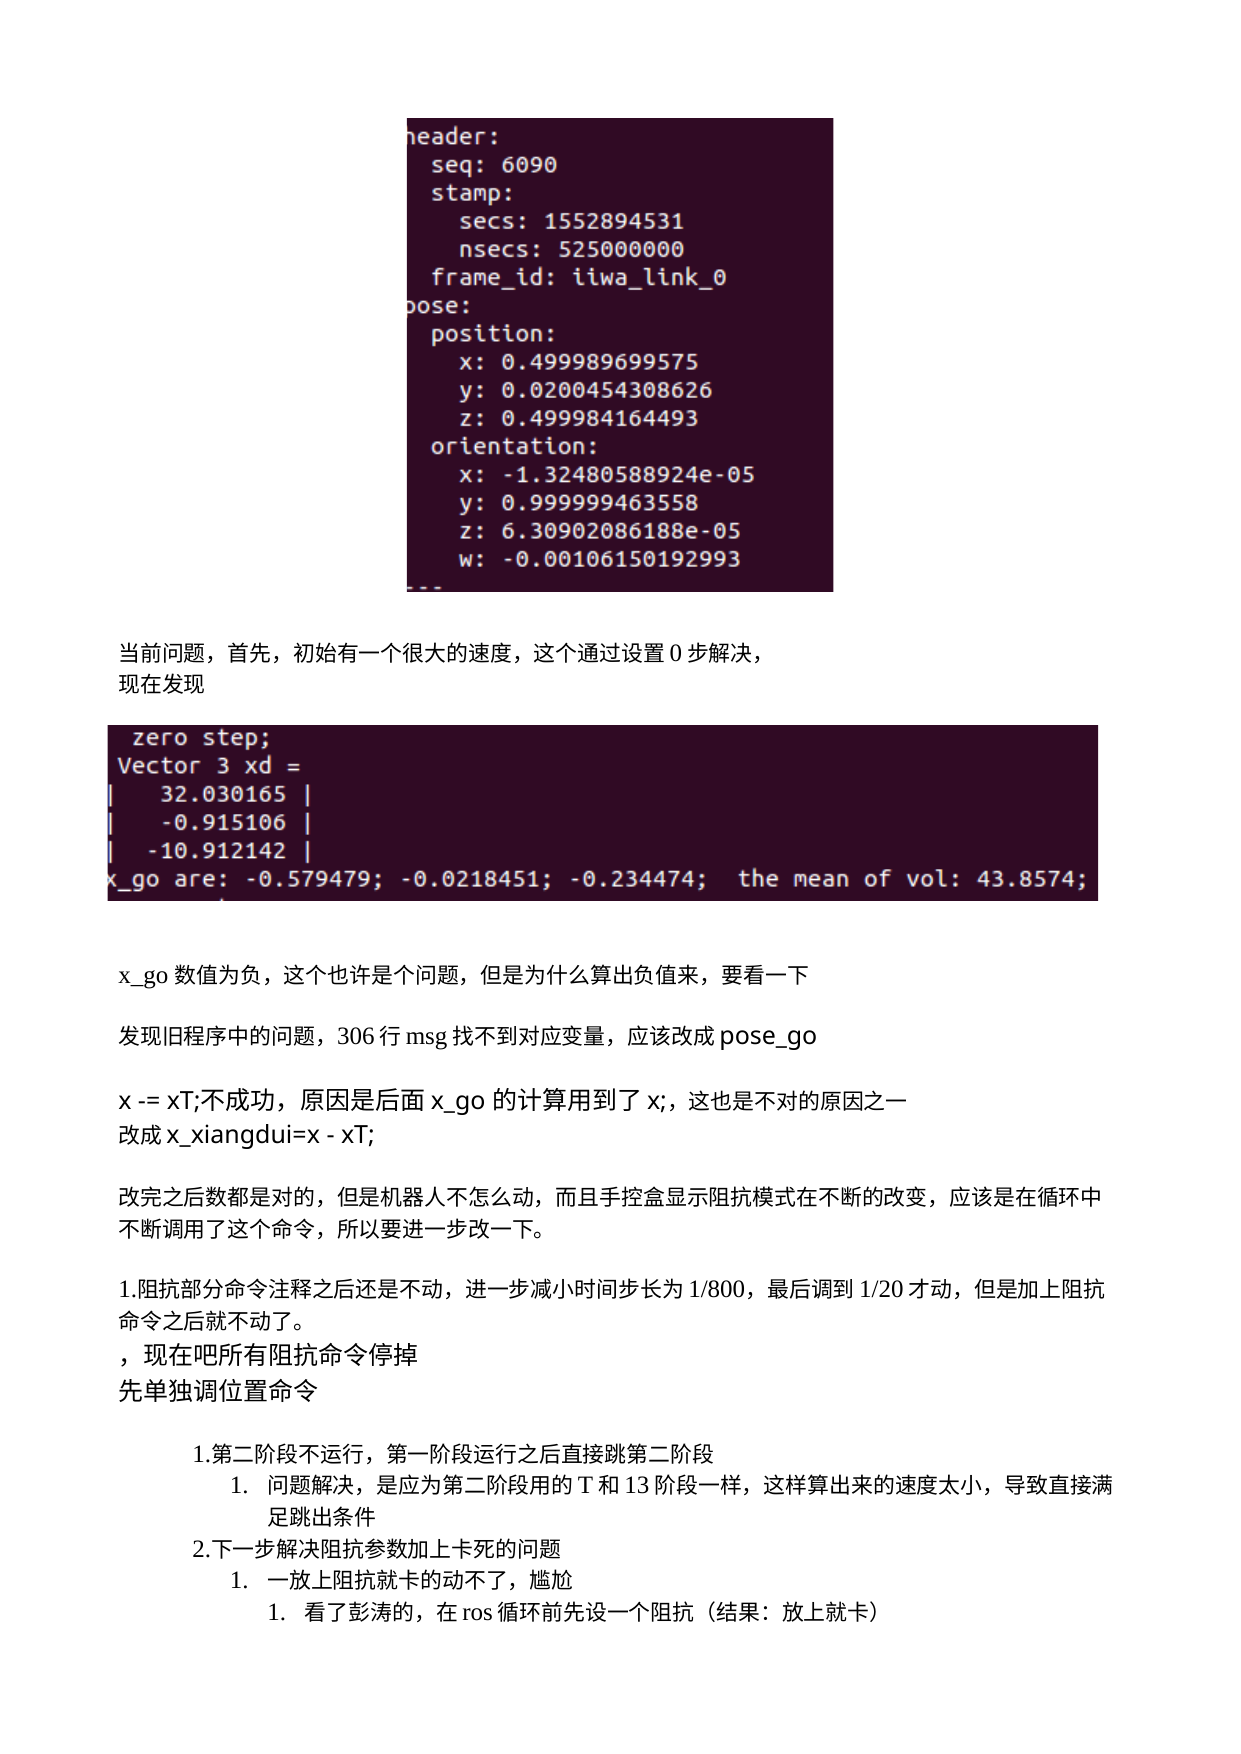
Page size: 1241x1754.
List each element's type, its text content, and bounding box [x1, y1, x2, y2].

picture [107, 725, 1099, 901]
text x -= xT;不成功，原因是后面x_go 的计算用到了x;，这也是不对的原因之一 [118, 1081, 1122, 1117]
text 现在发现 [118, 667, 1122, 699]
text 发现旧程序中的问题，306行msg找不到对应变量，应该改成pose_go [118, 1018, 1122, 1052]
text 2.下一步解决阻抗参数加上卡死的问题 [192, 1532, 1122, 1563]
list 看了彭涛的，在ros循环前先设一个阻抗（结果：放上就卡） [267, 1595, 1122, 1627]
text 1.第二阶段不运行，第一阶段运行之后直接跳第二阶段 [118, 1437, 1122, 1468]
text 改完之后数都是对的，但是机器人不怎么动，而且手控盒显示阻抗模式在不断的改变，应该是在循环中不断调用了这个命令，所以要进一步改一下。 [118, 1180, 1122, 1243]
list 问题解决，是应为第二阶段用的T和13阶段一样，这样算出来的速度太小，导致直接满足跳出条件 [229, 1468, 1122, 1532]
picture [406, 118, 834, 592]
text 改成x_xiangdui=x - xT; [118, 1117, 1122, 1151]
list 一放上阻抗就卡的动不了，尴尬 [229, 1563, 1122, 1595]
text 先单独调位置命令 [118, 1372, 1122, 1408]
text 当前问题，首先，初始有一个很大的速度，这个通过设置0步解决， [118, 636, 1122, 667]
text ，现在吧所有阻抗命令停掉 [118, 1335, 1122, 1372]
text 1.阻抗部分命令注释之后还是不动，进一步减小时间步长为1/800，最后调到1/20才动，但是加上阻抗命令之后就不动了。 [118, 1272, 1122, 1335]
text x_go 数值为负，这个也许是个问题，但是为什么算出负值来，要看一下 [118, 958, 1122, 989]
